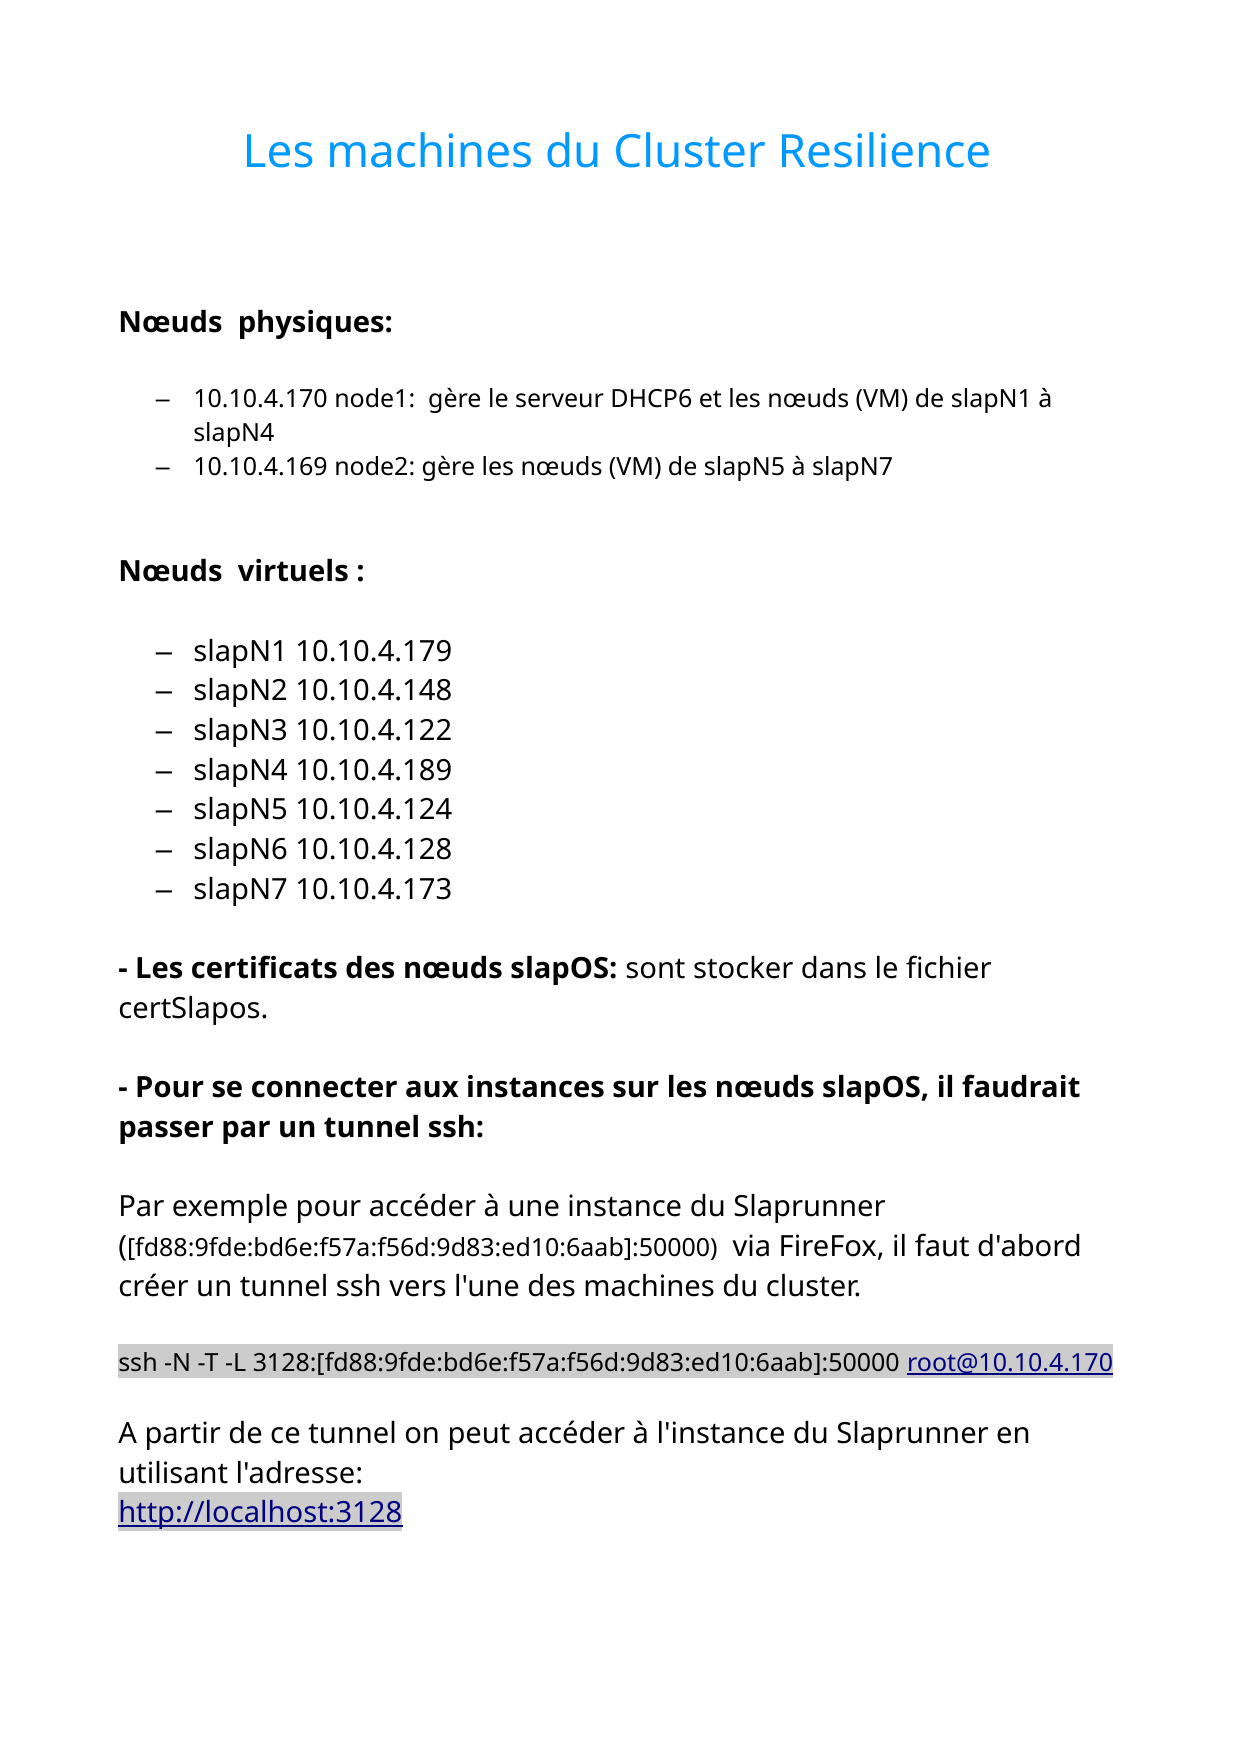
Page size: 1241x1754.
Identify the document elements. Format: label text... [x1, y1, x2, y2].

text Les machines du Cluster Resilience [118, 118, 1122, 181]
text Par exemple pour accéder à une instance du Slaprunner ([fd88:9fde:bd6e:f57a:f56d:9d83:ed10:6aab]:50000) via FireFox, il faut d'abord créer un tunnel ssh vers l'une des machines du cluster. [118, 1186, 1122, 1304]
text A partir de ce tunnel on peut accéder à l'instance du Slaprunner en utilisant l'adresse: [118, 1412, 1122, 1492]
text http://localhost:3128 [118, 1492, 1122, 1531]
text - Les certificats des nœuds slapOS: sont stocker dans le fichier certSlapos. [118, 947, 1122, 1027]
text ssh -N -T -L 3128:[fd88:9fde:bd6e:f57a:f56d:9d83:ed10:6aab]:50000 root@10.10.4.170 [118, 1344, 1122, 1378]
list slapN5 10.10.4.124 [156, 789, 1122, 828]
list slapN7 10.10.4.173 [156, 868, 1122, 908]
text Nœuds physiques: [118, 301, 1122, 341]
text - Pour se connecter aux instances sur les nœuds slapOS, il faudrait passer par un tunnel ssh: [118, 1066, 1122, 1146]
list slapN1 10.10.4.179 [156, 630, 1122, 669]
list slapN3 10.10.4.122 [156, 709, 1122, 749]
list slapN2 10.10.4.148 [156, 669, 1122, 709]
list slapN4 10.10.4.189 [156, 749, 1122, 789]
list 10.10.4.169 node2: gère les nœuds (VM) de slapN5 à slapN7 [156, 448, 1122, 482]
text Nœuds virtuels : [118, 551, 1122, 590]
list slapN6 10.10.4.128 [156, 828, 1122, 868]
list 10.10.4.170 node1: gère le serveur DHCP6 et les nœuds (VM) de slapN1 à slapN4 [156, 380, 1122, 448]
